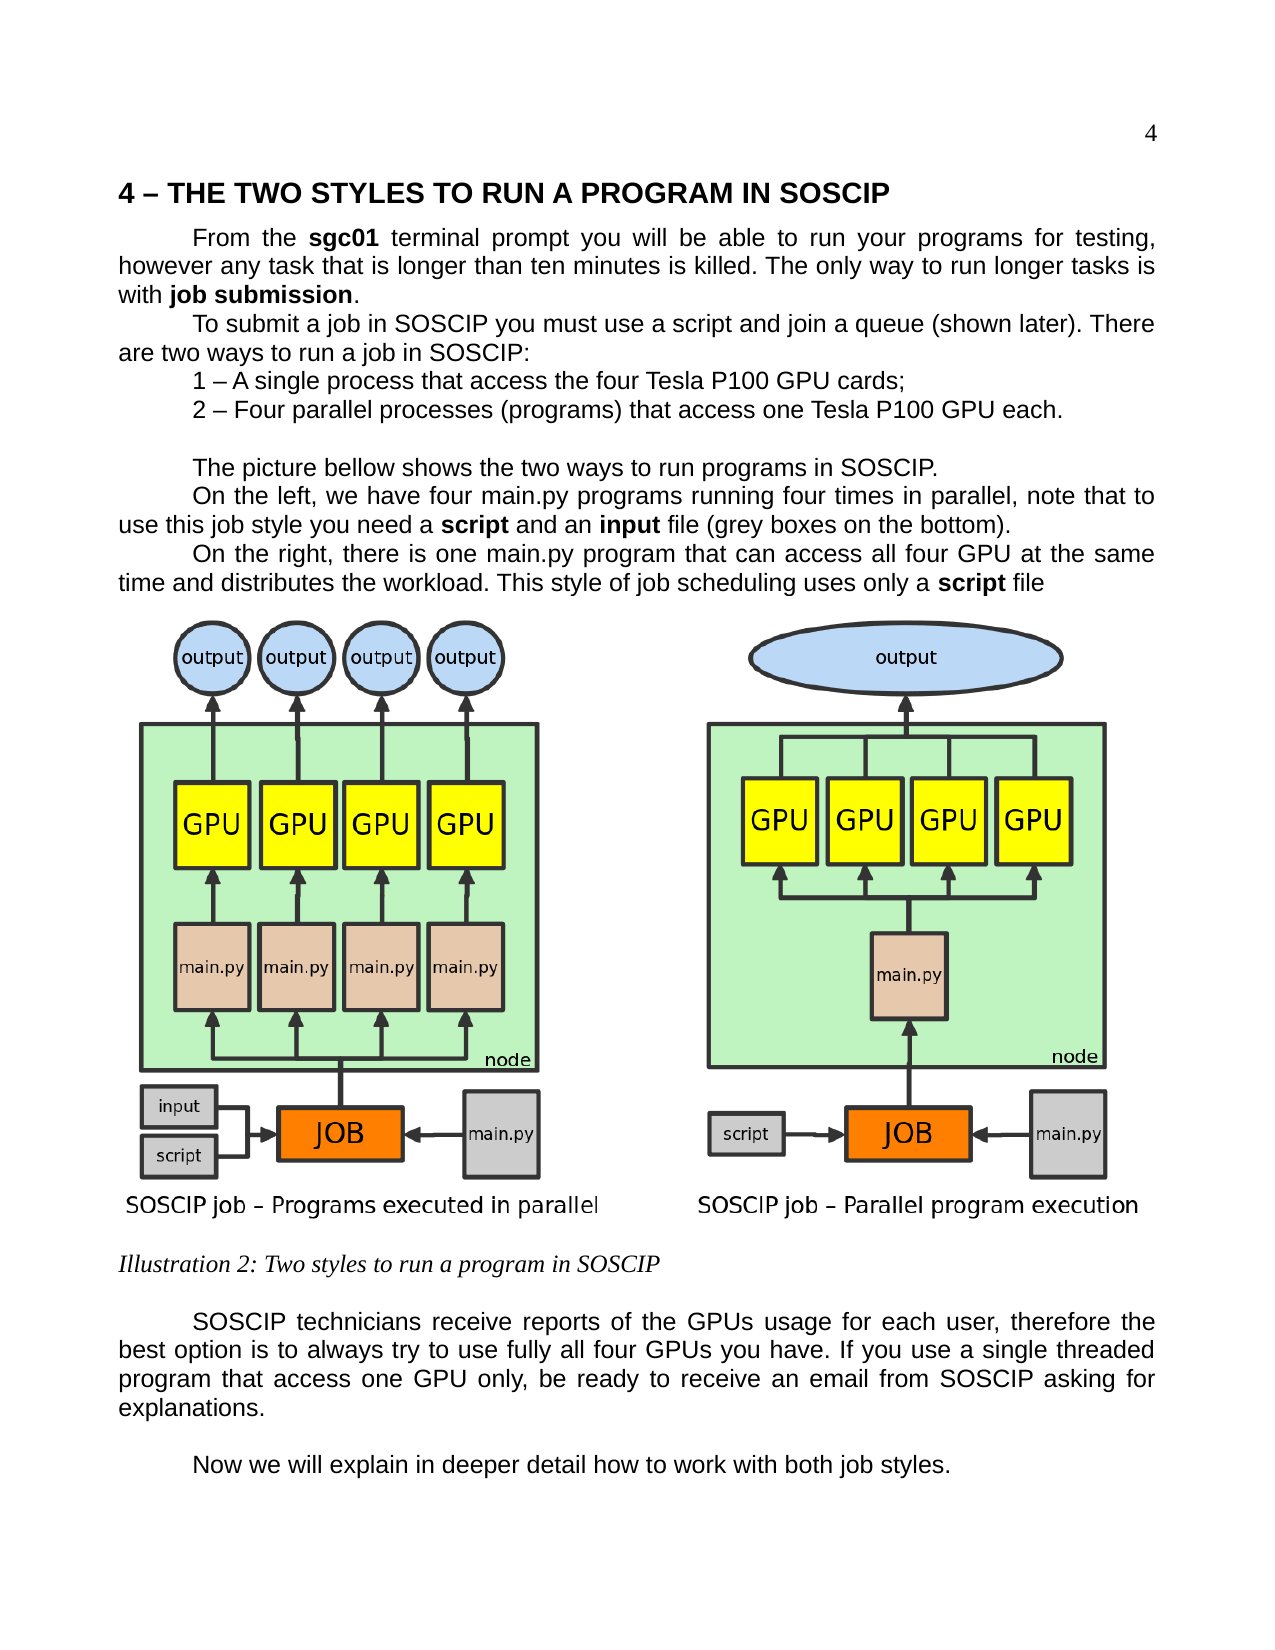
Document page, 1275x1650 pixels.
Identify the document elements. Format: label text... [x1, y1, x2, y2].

text SOSCIP technicians receive reports of the GPUs usage for each user, therefore the best option is to always try to use fully all four GPUs you have. If you use a single threaded program that access one GPU only, be ready to receive an email from SOSCIP asking for explanations. [118, 1307, 1157, 1422]
picture [118, 608, 1157, 1244]
text From the sgc01 terminal prompt you will be able to run your programs for testing, however any task that is longer than ten minutes is killed. The only way to run longer tasks is with job submission. [118, 223, 1157, 309]
text Illustration 2: Two styles to run a program in SOSCIP [118, 1244, 1157, 1278]
text 1 – A single process that access the four Tesla P100 GPU cards; [118, 366, 1157, 395]
text On the left, we have four main.py programs running four times in parallel, note that to use this job style you need a script and an input file (grey boxes on the bottom). [118, 481, 1157, 539]
text On the right, there is one main.py program that can access all four GPU at the same time and distributes the workload. This style of job scheduling uses only a script file [118, 539, 1157, 596]
text Now we will explain in deeper detail how to work with both job styles. [118, 1451, 1157, 1479]
text The picture bellow shows the two ways to run programs in SOSCIP. [118, 453, 1157, 481]
subtitle 4 – THE TWO STYLES TO RUN A PROGRAM IN SOSCIP [118, 176, 1157, 210]
text 2 – Four parallel processes (programs) that access one Tesla P100 GPU each. [118, 395, 1157, 424]
text To submit a job in SOSCIP you must use a script and join a queue (shown later). There are two ways to run a job in SOSCIP: [118, 309, 1157, 366]
